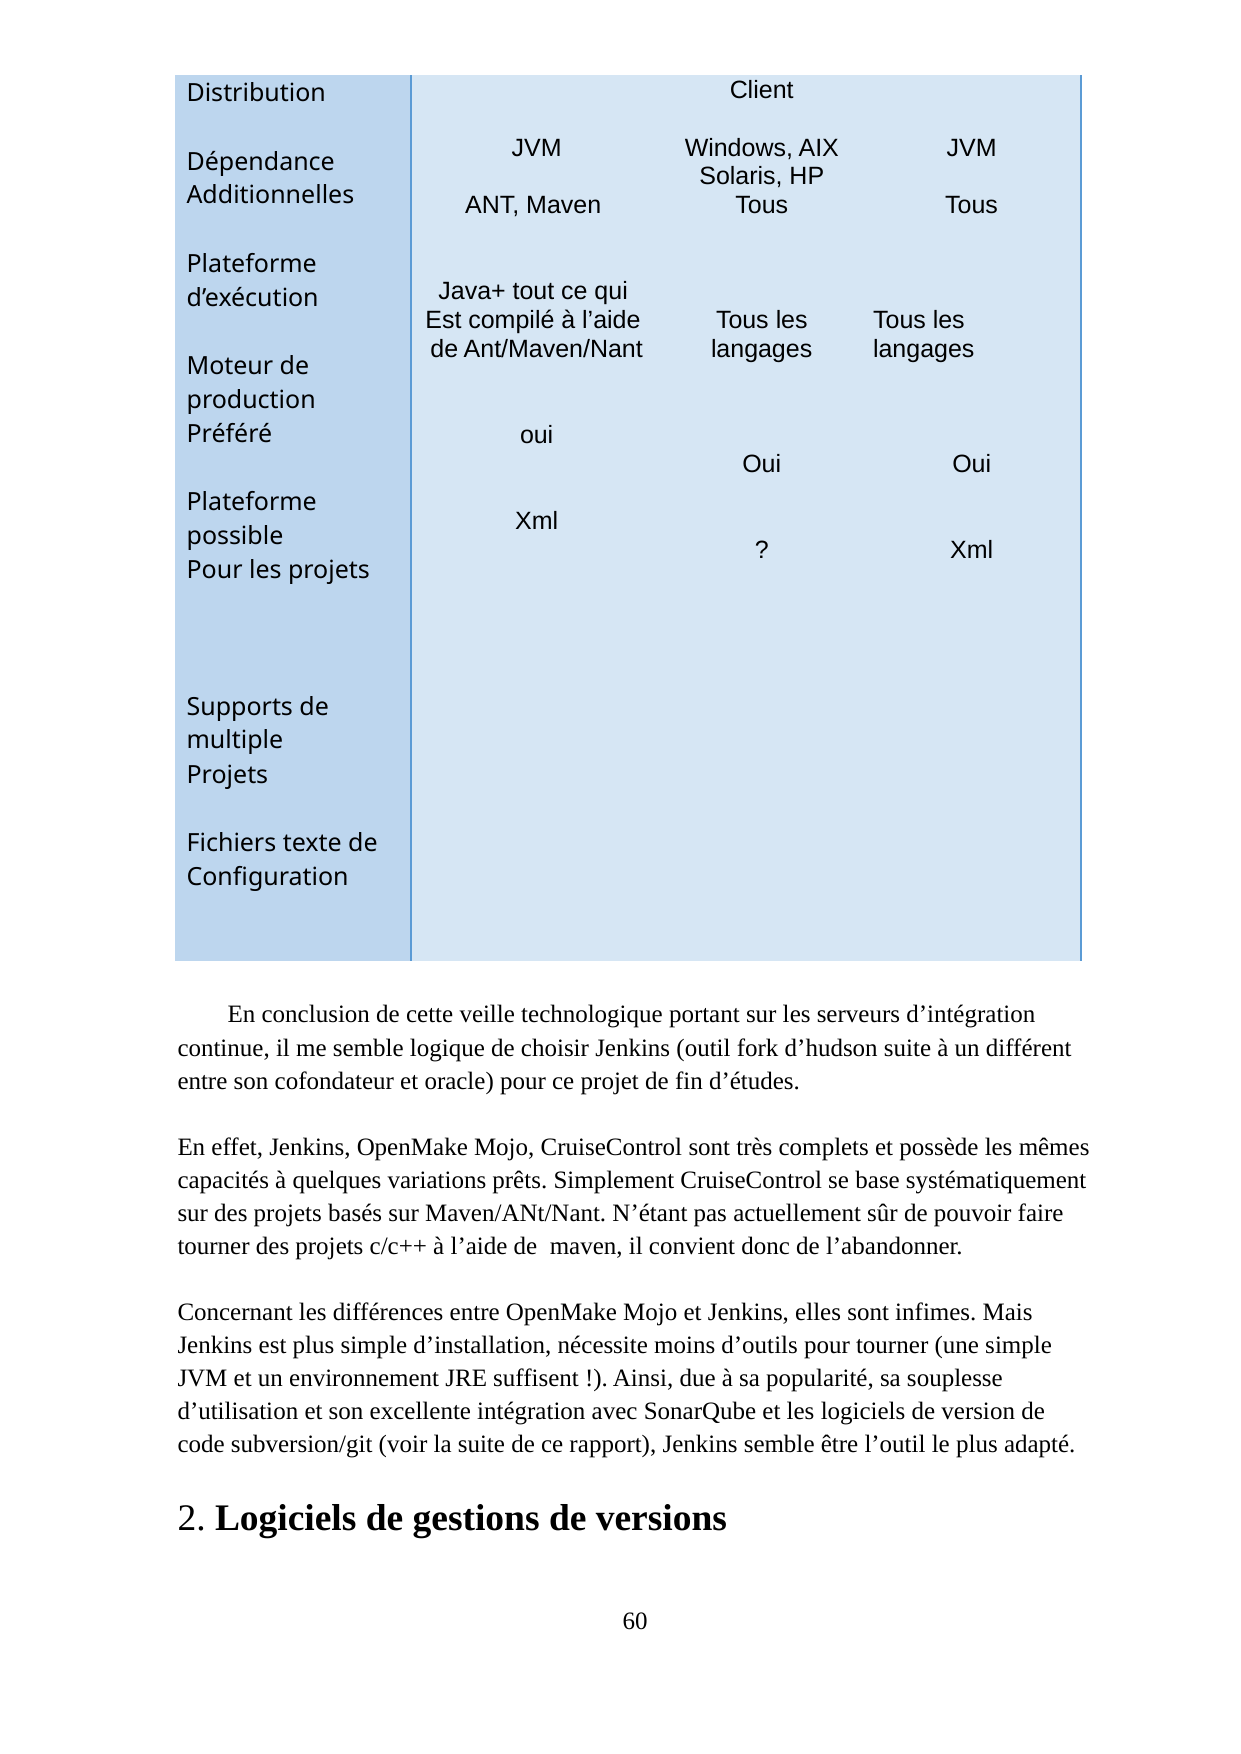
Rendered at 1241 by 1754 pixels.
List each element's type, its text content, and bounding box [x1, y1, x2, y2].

text En conclusion de cette veille technologique portant sur les serveurs d’intégration continue, il me semble logique de choisir Jenkins (outil fork d’hudson suite à un différent entre son cofondateur et oracle) pour ce projet de fin d’études. [177, 994, 1092, 1094]
text En effet, Jenkins, OpenMake Mojo, CruiseControl sont très complets et possède les mêmes capacités à quelques variations prêts. Simplement CruiseControl se base systématiquement sur des projets basés sur Maven/ANt/Nant. N’étant pas actuellement sûr de pouvoir faire tourner des projets c/c++ à l’aide de maven, il convient donc de l’abandonner. [177, 1132, 1092, 1259]
table_cell Client Windows, AIX Solaris, HP Tous Tous les langages Oui ? [662, 75, 862, 961]
table_cell JVM ANT, Maven Java+ tout ce qui Est compilé à l’aide de Ant/Maven/Nant oui Xml [412, 75, 662, 961]
table_cell Distribution Dépendance Additionnelles Plateforme d’exécution Moteur de production Préféré Plateforme possible Pour les projets Supports de multiple Projets Fichiers texte de Configuration [175, 75, 410, 961]
list Logiciels de gestions de versions [177, 1495, 1092, 1538]
table_cell JVM Tous Tous les langages Oui Xml [862, 75, 1080, 961]
text Concernant les différences entre OpenMake Mojo et Jenkins, elles sont infimes. Mais Jenkins est plus simple d’installation, nécessite moins d’outils pour tourner (une simple JVM et un environnement JRE suffisent !). Ainsi, due à sa popularité, sa souplesse d’utilisation et son excellente intégration avec SonarQube et les logiciels de version de code subversion/git (voir la suite de ce rapport), Jenkins semble être l’outil le plus adapté. [177, 1297, 1092, 1458]
